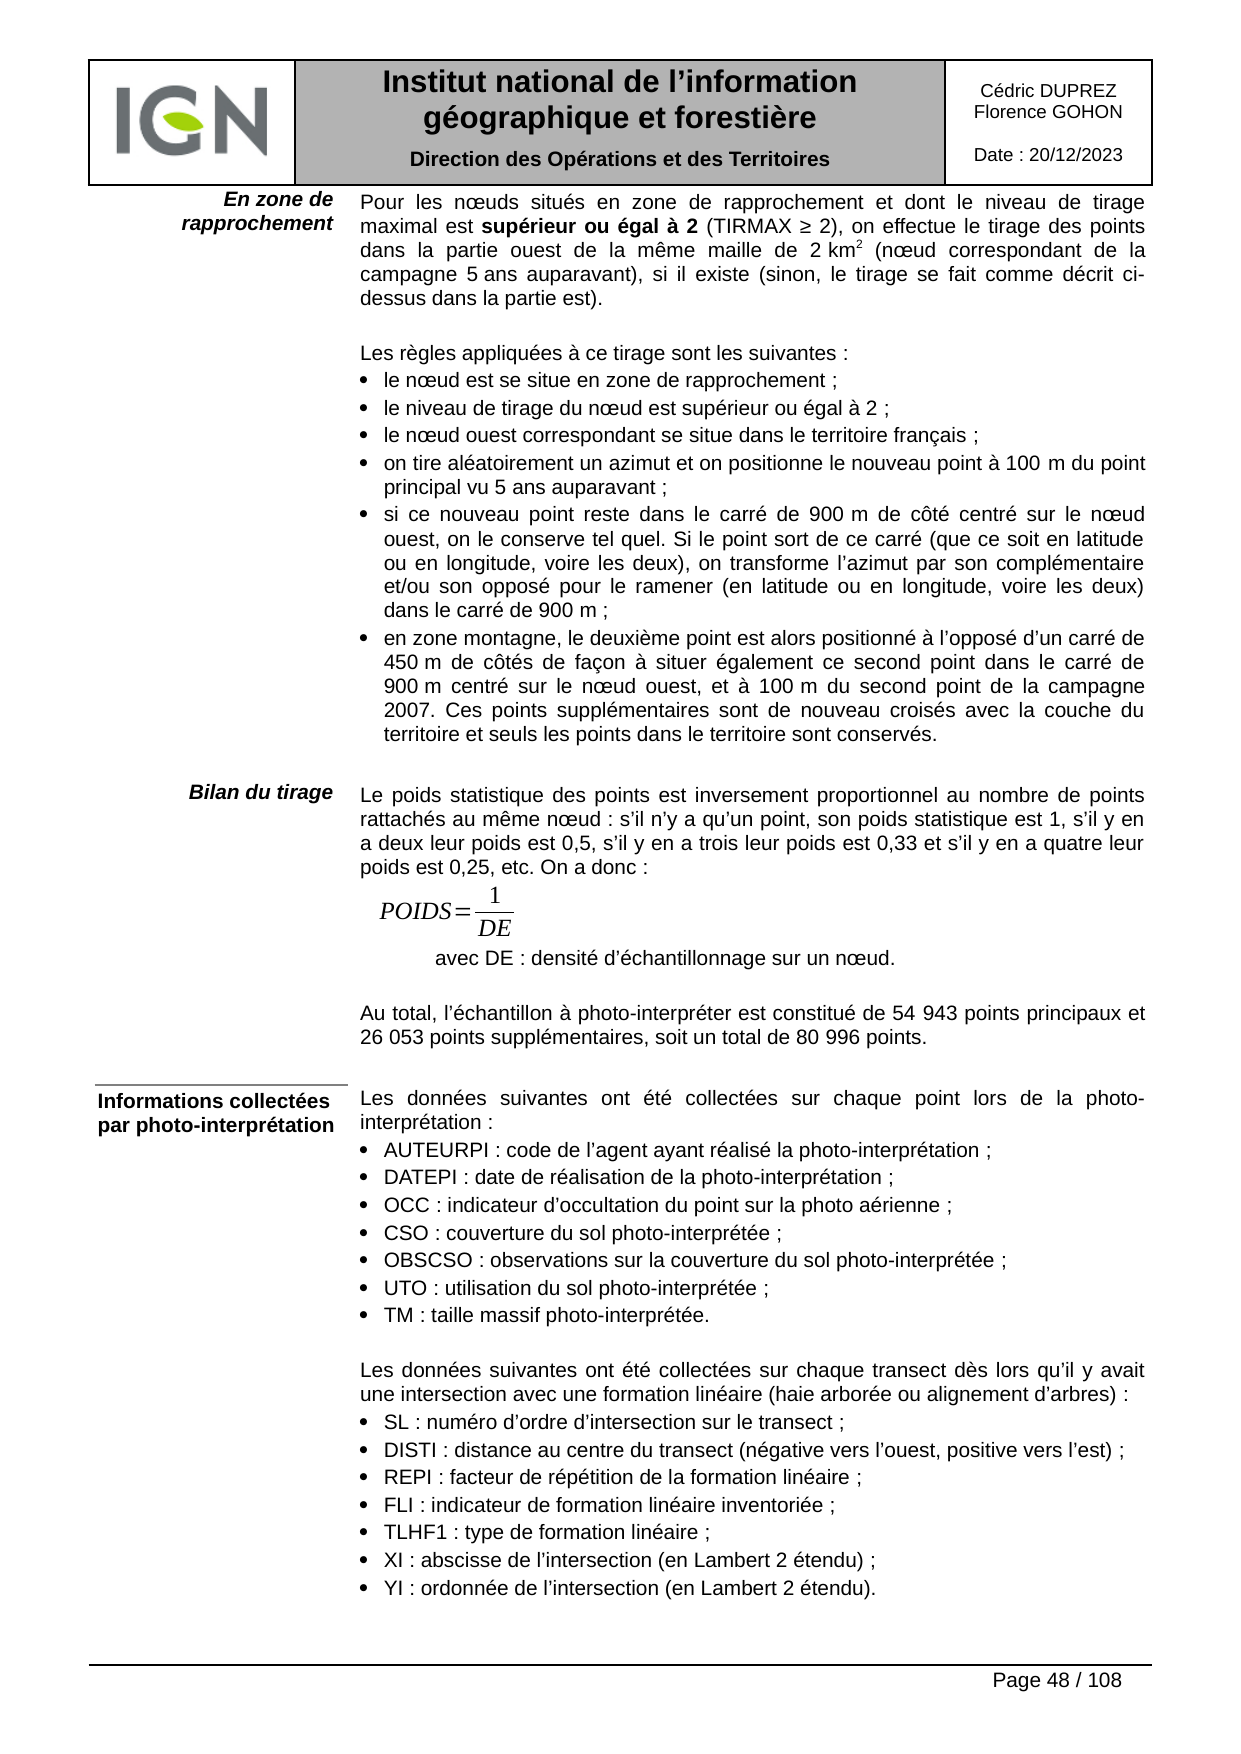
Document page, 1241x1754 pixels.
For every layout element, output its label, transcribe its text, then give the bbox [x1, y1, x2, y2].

table_cell Bilan du tirage [89, 779, 354, 1083]
table_cell Informations collectées par photo-interprétation [89, 1083, 354, 1633]
table_cell En zone de rapprochement [89, 186, 354, 779]
picture [91, 62, 293, 180]
table_cell Le poids statistique des points est inversement proportionnel au nombre de points rattachés au même nœud : s’il n’y a qu’un point, son poids statistique est 1, s’il y en a deux leur poids est 0,5, s’il y en a trois leur poids est 0,33 et s’il y en a quatre leur poids est 0,25, etc. On a donc : avec DE : densité d’échantillonnage sur un nœud. Au total, l’échantillon à photo-interpréter est constitué de 54 943 points principaux et 26 053 points supplémentaires, soit un total de 80 996 points. [354, 779, 1152, 1083]
table_cell Les données suivantes ont été collectées sur chaque point lors de la photo-interprétation : AUTEURPI : code de l’agent ayant réalisé la photo-interprétation ; DATEPI : date de réalisation de la photo-interprétation ; OCC : indicateur d’occultation du point sur la photo aérienne ; CSO : couverture du sol photo-interprétée ; OBSCSO : observations sur la couverture du sol photo-interprétée ; UTO : utilisation du sol photo-interprétée ; TM : taille massif photo-interprétée. Les données suivantes ont été collectées sur chaque transect dès lors qu’il y avait une intersection avec une formation linéaire (haie arborée ou alignement d’arbres) : SL : numéro d’ordre d’intersection sur le transect ; DISTI : distance au centre du transect (négative vers l’ouest, positive vers l’est) ; REPI : facteur de répétition de la formation linéaire ; FLI : indicateur de formation linéaire inventoriée ; TLHF1 : type de formation linéaire ; XI : abscisse de l’intersection (en Lambert 2 étendu) ; YI : ordonnée de l’intersection (en Lambert 2 étendu). [354, 1083, 1152, 1633]
table_cell Pour les nœuds situés en zone de rapprochement et dont le niveau de tirage maximal est supérieur ou égal à 2 (TIRMAX ≥ 2), on effectue le tirage des points dans la partie ouest de la même maille de 2 km2 (nœud correspondant de la campagne 5 ans auparavant), si il existe (sinon, le tirage se fait comme décrit ci-dessus dans la partie est). Les règles appliquées à ce tirage sont les suivantes : le nœud est se situe en zone de rapprochement ; le niveau de tirage du nœud est supérieur ou égal à 2 ; le nœud ouest correspondant se situe dans le territoire français ; on tire aléatoirement un azimut et on positionne le nouveau point à 100 m du point principal vu 5 ans auparavant ; si ce nouveau point reste dans le carré de 900 m de côté centré sur le nœud ouest, on le conserve tel quel. Si le point sort de ce carré (que ce soit en latitude ou en longitude, voire les deux), on transforme l’azimut par son complémentaire et/ou son opposé pour le ramener (en latitude ou en longitude, voire les deux) dans le carré de 900 m ; en zone montagne, le deuxième point est alors positionné à l’opposé d’un carré de 450 m de côtés de façon à situer également ce second point dans le carré de 900 m centré sur le nœud ouest, et à 100 m du second point de la campagne 2007. Ces points supplémentaires sont de nouveau croisés avec la couche du territoire et seuls les points dans le territoire sont conservés. [354, 186, 1152, 779]
